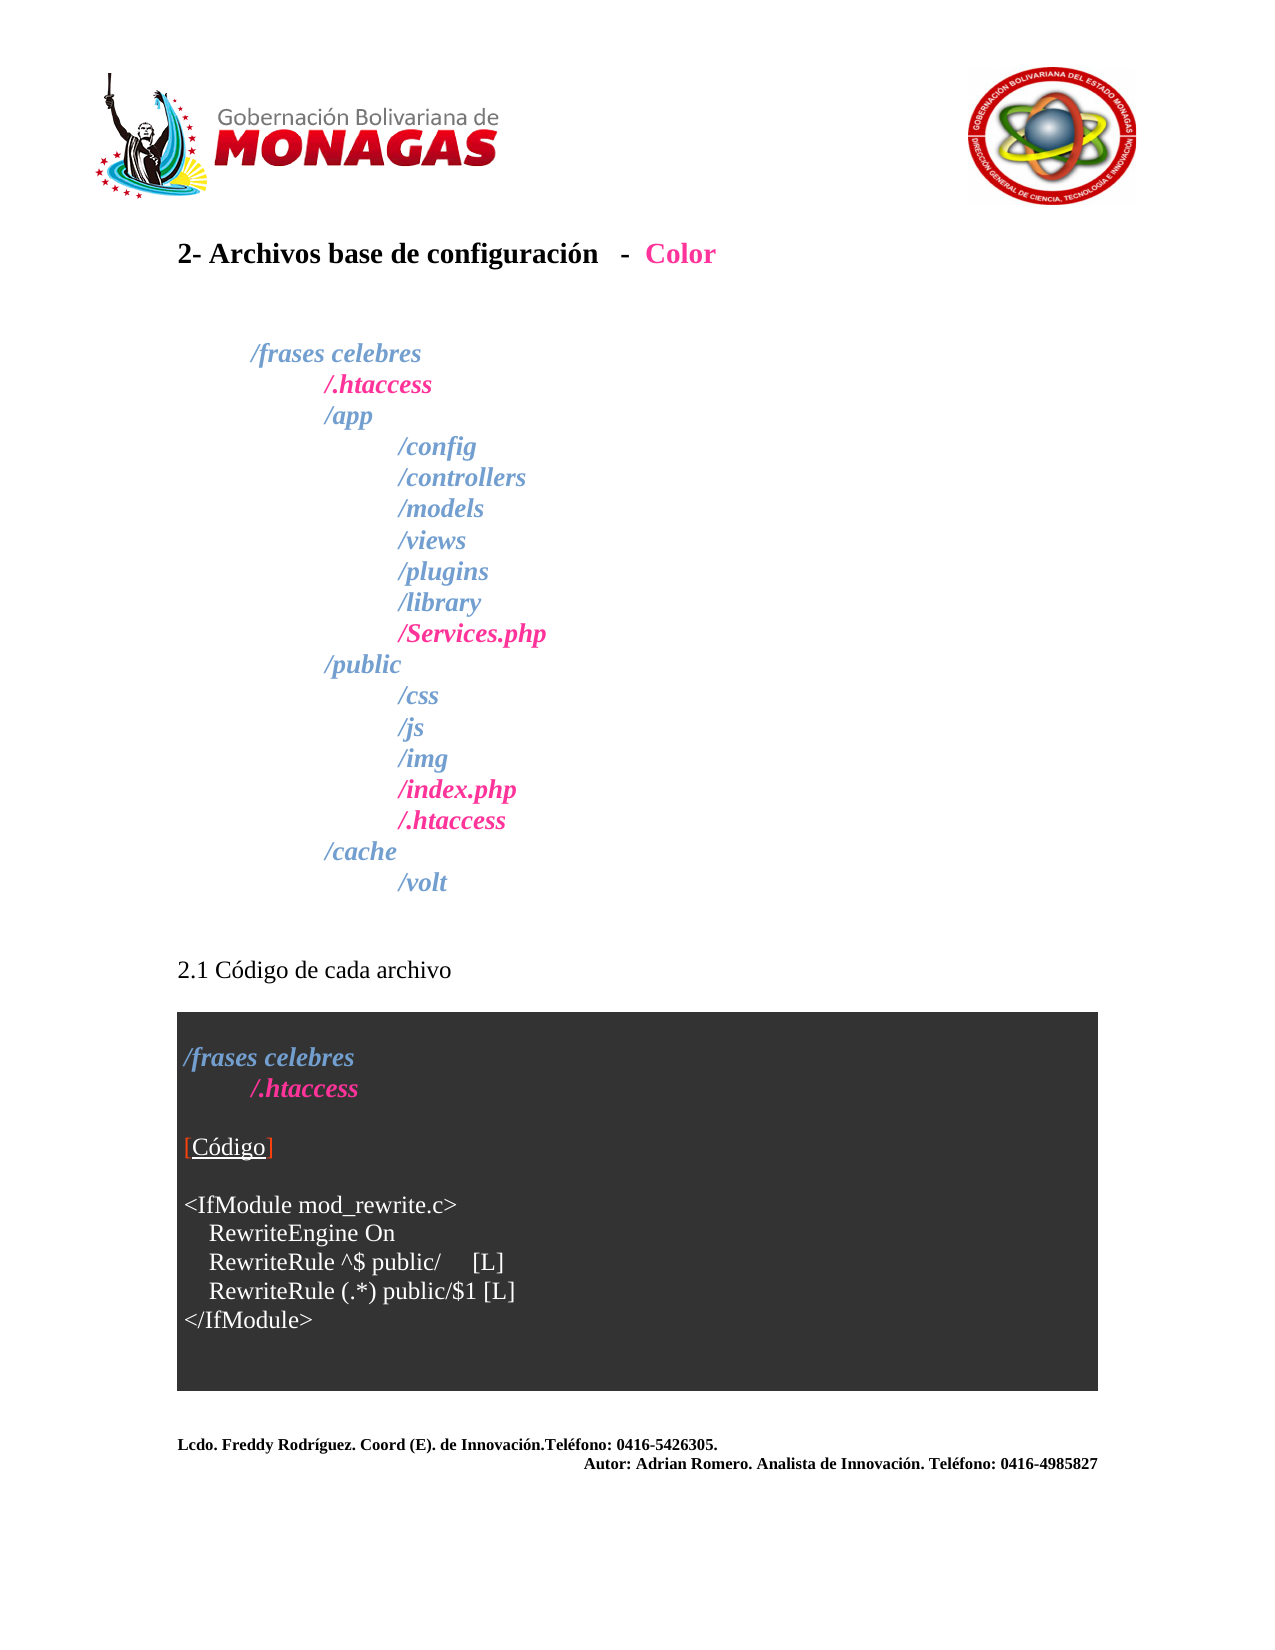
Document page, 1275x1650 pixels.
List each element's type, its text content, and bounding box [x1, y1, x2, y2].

text /index.php [177, 773, 1098, 804]
text /config [177, 430, 1098, 461]
text /public [177, 648, 1098, 679]
text /js [177, 711, 1098, 742]
text /volt [177, 866, 1098, 897]
text 2- Archivos base de configuración - Color [177, 236, 1098, 270]
text [Código] [177, 1132, 1098, 1161]
text /app [177, 399, 1098, 430]
text /views [177, 524, 1098, 555]
text /img [177, 742, 1098, 773]
text /Services.php [177, 617, 1098, 648]
picture [93, 73, 501, 200]
text /.htaccess [177, 1072, 1098, 1103]
text <IfModule mod_rewrite.c> [177, 1190, 1098, 1218]
text /frases celebres [177, 1041, 1098, 1072]
text RewriteRule ^$ public/ [L] [177, 1247, 1098, 1276]
text /plugins [177, 555, 1098, 586]
text RewriteRule (.*) public/$1 [L] [177, 1276, 1098, 1305]
text /models [177, 493, 1098, 524]
text /library [177, 586, 1098, 617]
text /.htaccess [177, 804, 1098, 835]
text /controllers [177, 461, 1098, 493]
picture [968, 67, 1137, 205]
text /cache [177, 835, 1098, 866]
text /frases celebres [177, 337, 1098, 368]
text </IfModule> [177, 1305, 1098, 1333]
text /.htaccess [177, 368, 1098, 399]
text RewriteEngine On [177, 1218, 1098, 1247]
text /css [177, 679, 1098, 711]
text 2.1 Código de cada archivo [177, 955, 1098, 984]
